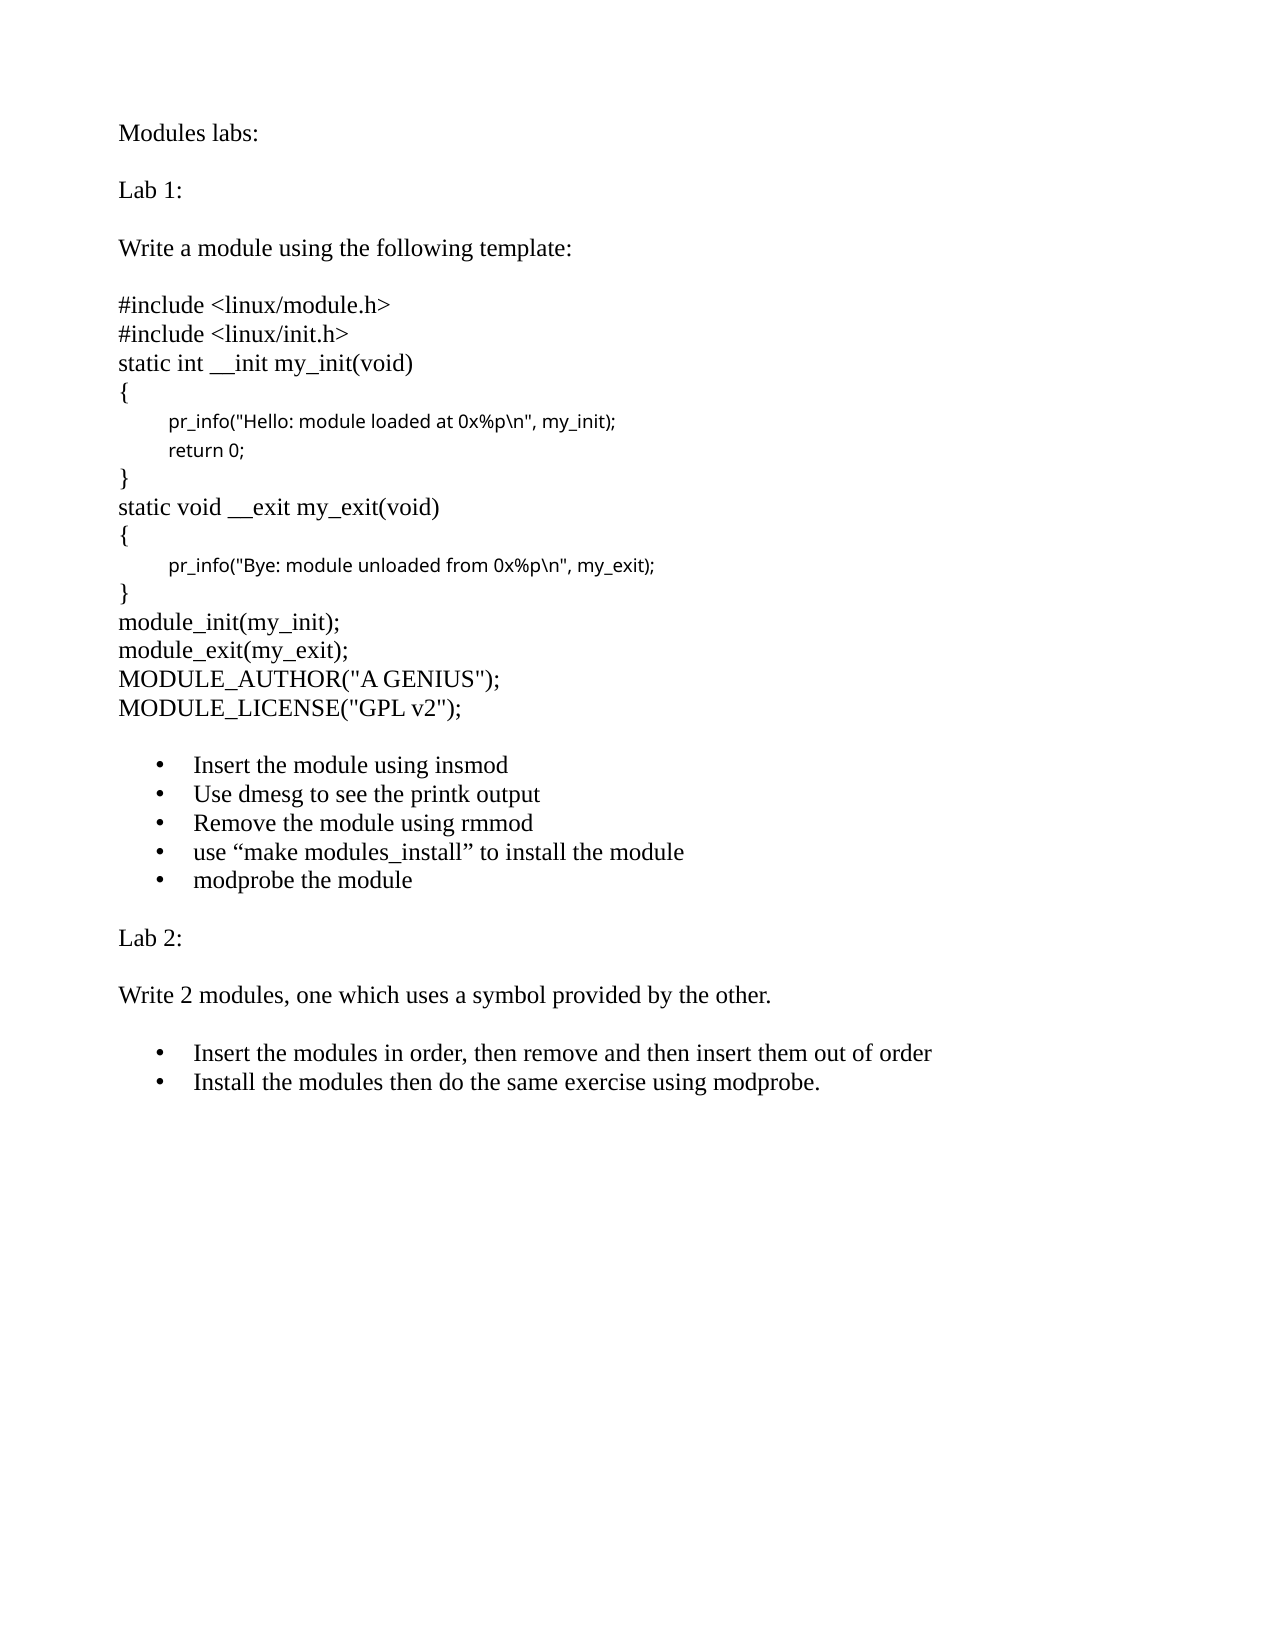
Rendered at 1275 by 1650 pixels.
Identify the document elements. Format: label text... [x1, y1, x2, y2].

list Insert the module using insmod [156, 751, 1157, 779]
text #include <linux/module.h> [118, 291, 1157, 319]
text } [118, 578, 1157, 607]
list Insert the modules in order, then remove and then insert them out of order [156, 1038, 1157, 1067]
text pr_info("Hello: module loaded at 0x%p\n", my_init); [118, 406, 1157, 434]
text MODULE_AUTHOR("A GENIUS"); [118, 664, 1157, 693]
list Remove the module using rmmod [156, 808, 1157, 837]
text module_init(my_init); [118, 607, 1157, 636]
text } [118, 463, 1157, 492]
text Lab 1: [118, 176, 1157, 204]
text Write a module using the following template: [118, 233, 1157, 262]
text return 0; [118, 434, 1157, 463]
text module_exit(my_exit); [118, 636, 1157, 664]
list modprobe the module [156, 866, 1157, 894]
text Lab 2: [118, 923, 1157, 952]
list Use dmesg to see the printk output [156, 779, 1157, 808]
text pr_info("Bye: module unloaded from 0x%p\n", my_exit); [118, 549, 1157, 578]
list Install the modules then do the same exercise using modprobe. [156, 1067, 1157, 1096]
list use “make modules_install” to install the module [156, 837, 1157, 866]
text Write 2 modules, one which uses a symbol provided by the other. [118, 981, 1157, 1009]
text { [118, 521, 1157, 549]
text { [118, 377, 1157, 406]
text #include <linux/init.h> [118, 319, 1157, 348]
text static int __init my_init(void) [118, 348, 1157, 377]
text static void __exit my_exit(void) [118, 492, 1157, 521]
text MODULE_LICENSE("GPL v2"); [118, 693, 1157, 722]
text Modules labs: [118, 118, 1157, 147]
